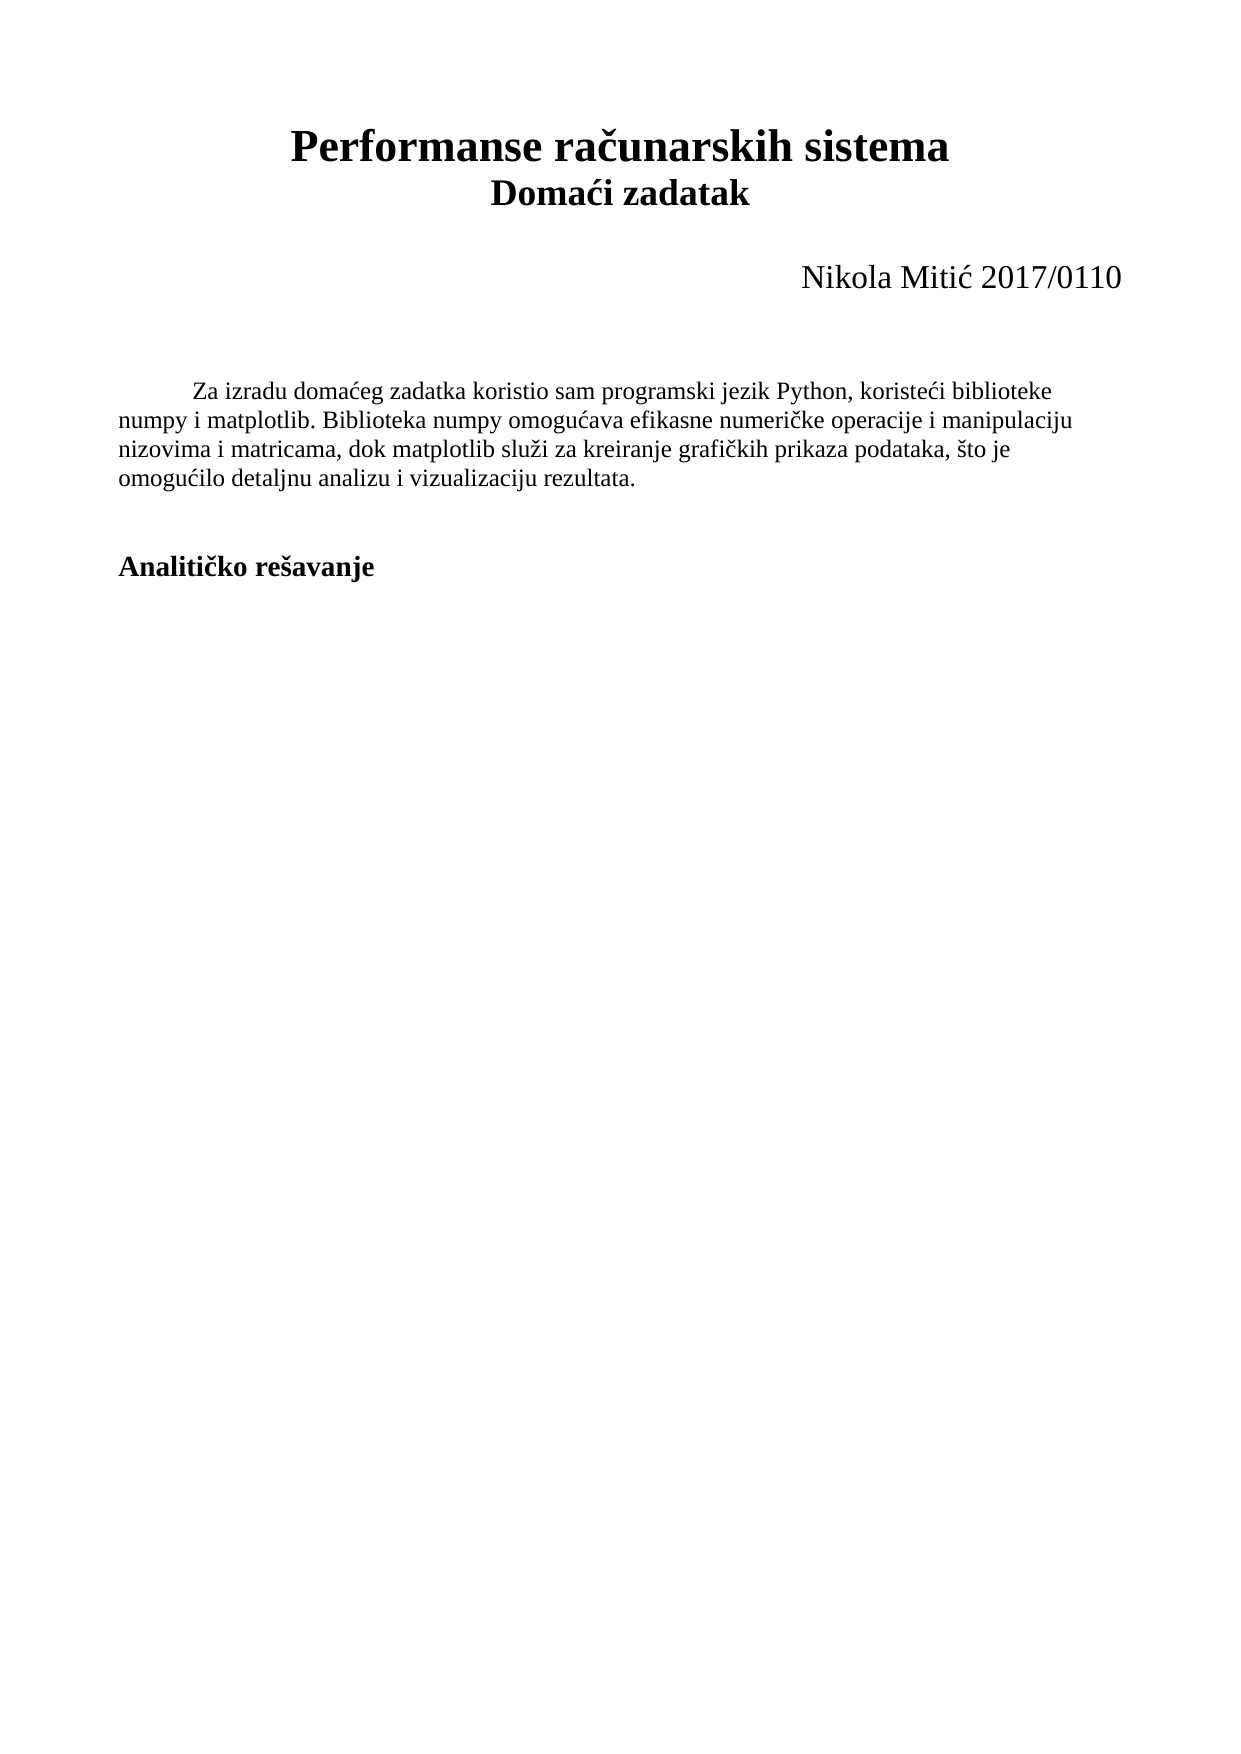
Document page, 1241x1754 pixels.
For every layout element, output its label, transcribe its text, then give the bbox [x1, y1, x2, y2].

text Performanse računarskih sistema [118, 118, 1122, 171]
text Domaći zadatak [118, 171, 1122, 214]
text Analitičko rešavanje [118, 549, 1122, 583]
text Nikola Mitić 2017/0110 [118, 257, 1122, 295]
text Za izradu domaćeg zadatka koristio sam programski jezik Python, koristeći biblioteke numpy i matplotlib. Biblioteka numpy omogućava efikasne numeričke operacije i manipulaciju nizovima i matricama, dok matplotlib služi za kreiranje grafičkih prikaza podataka, što je omogućilo detaljnu analizu i vizualizaciju rezultata. [118, 372, 1122, 492]
